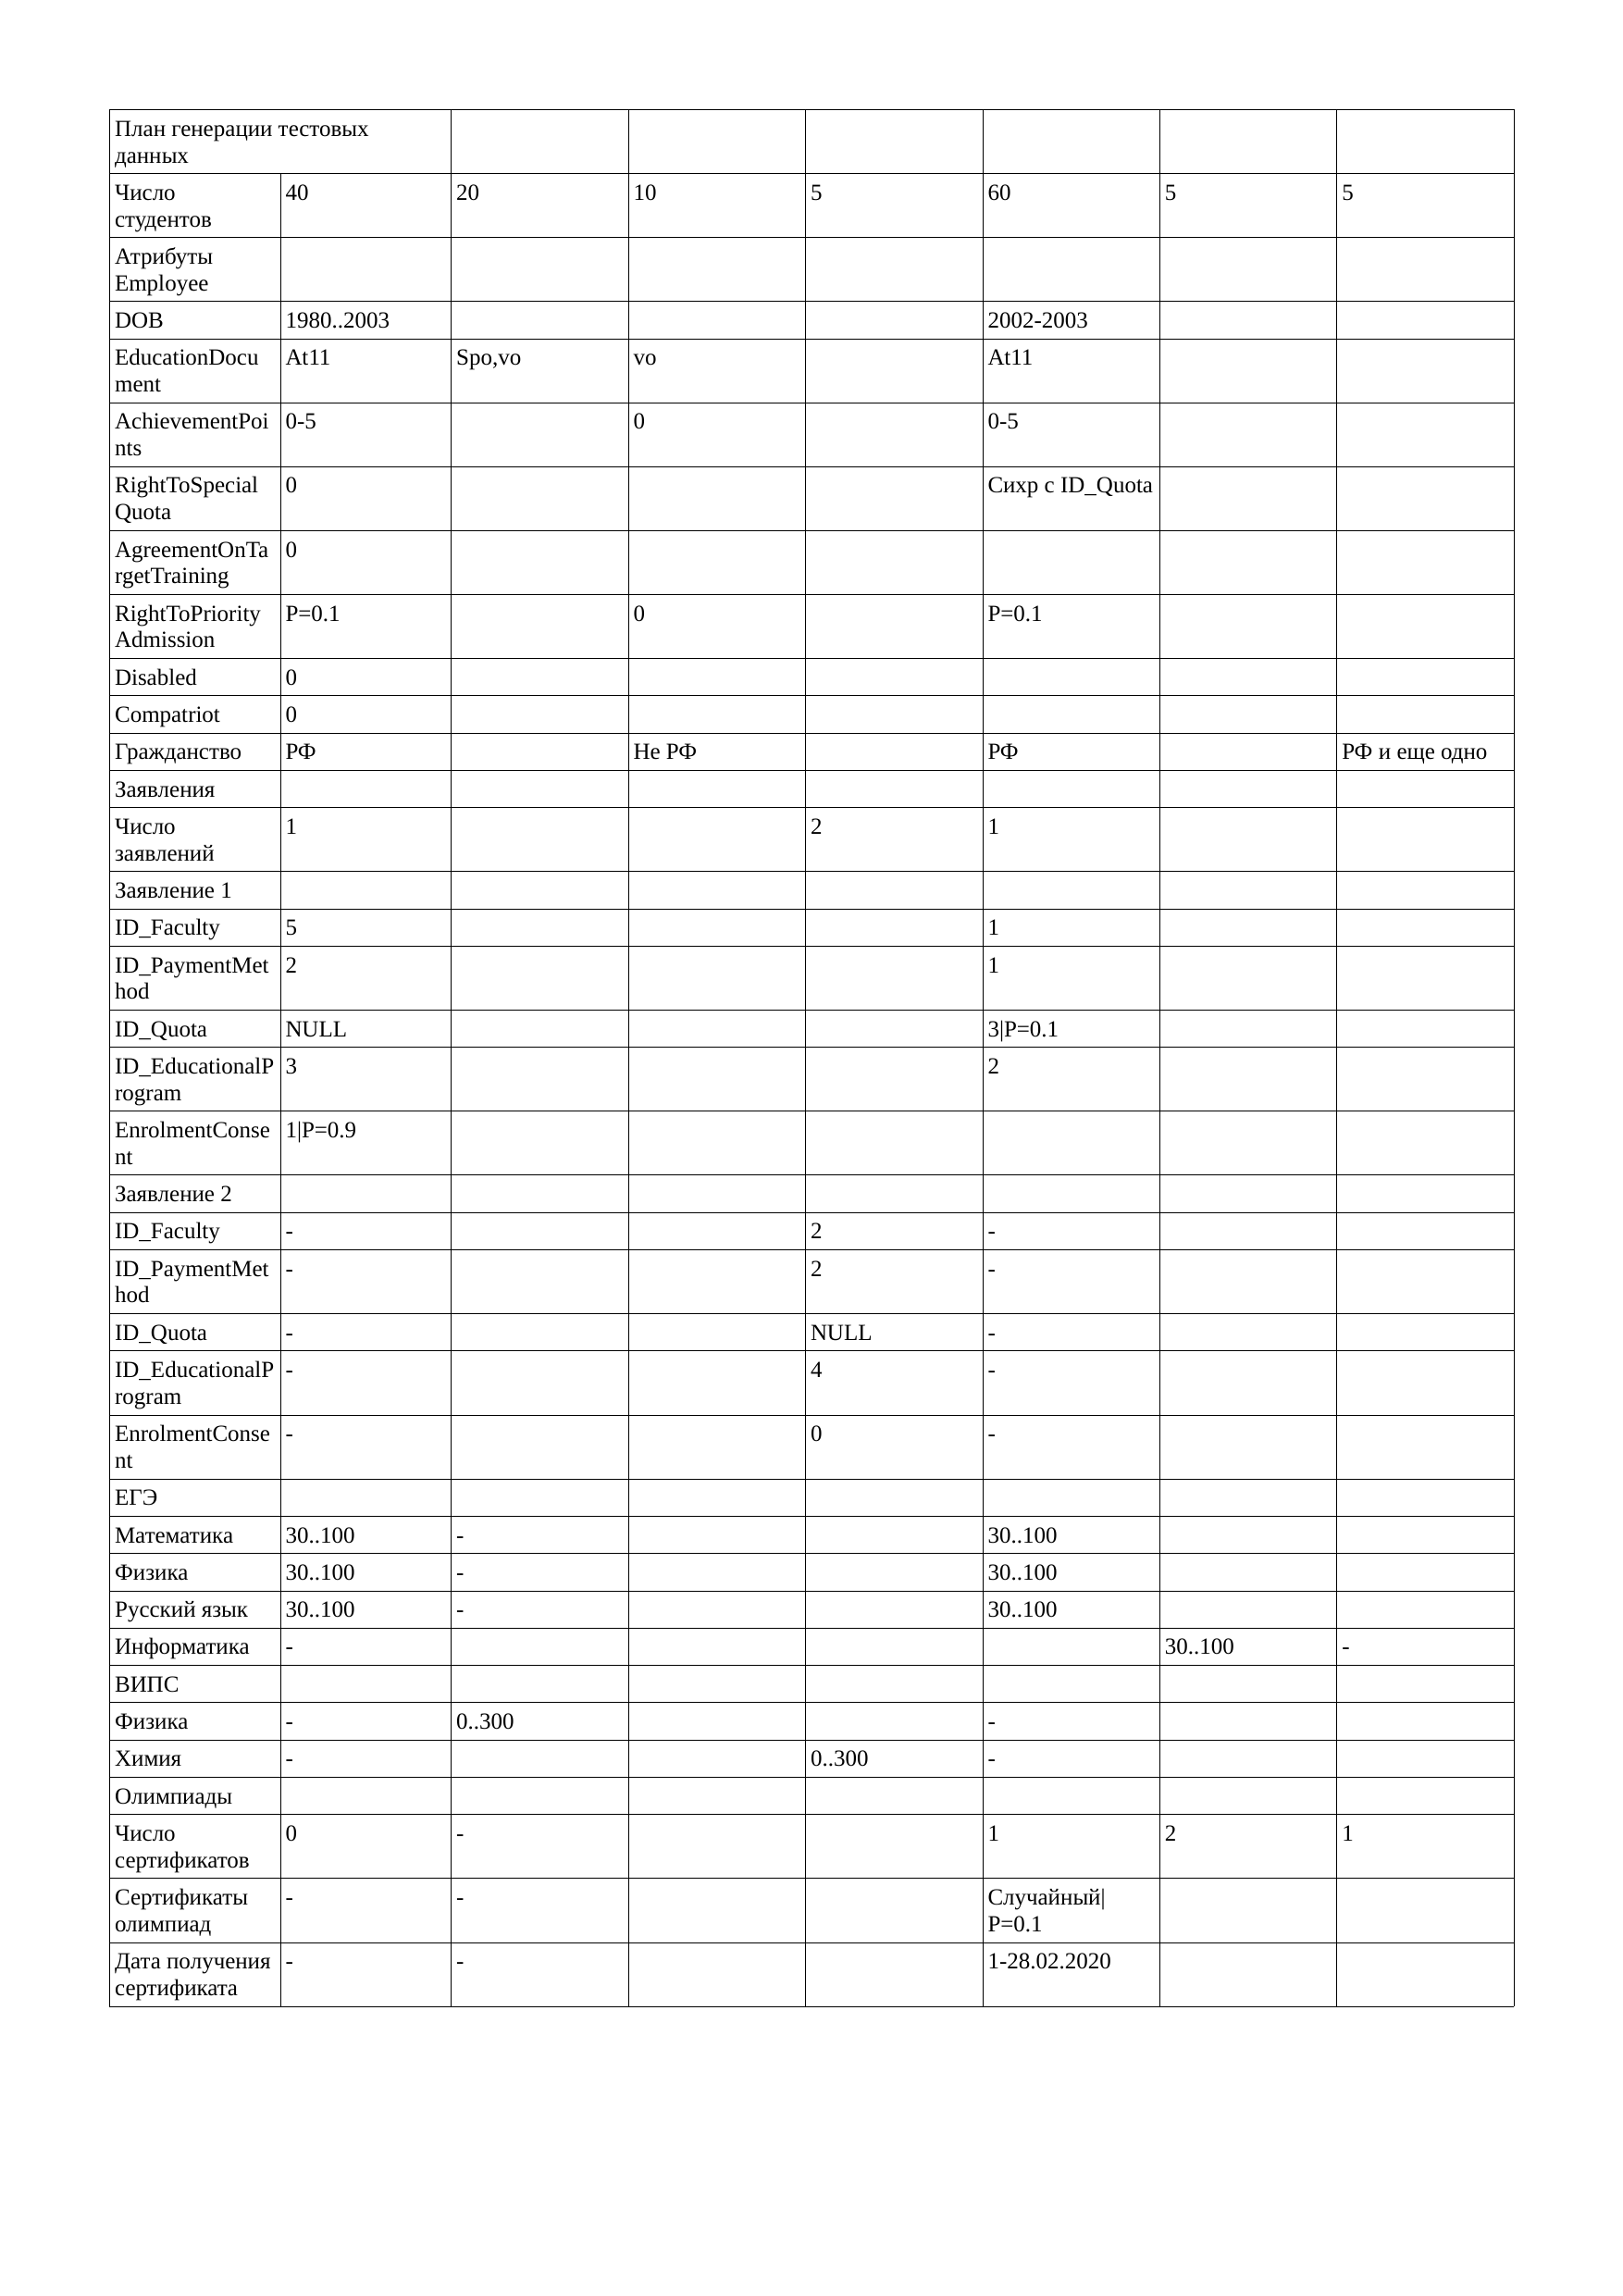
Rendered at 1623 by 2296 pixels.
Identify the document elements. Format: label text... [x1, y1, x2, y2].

table_cell ЕГЭ [110, 1480, 280, 1516]
table_cell [1337, 696, 1514, 733]
table_cell [629, 1175, 805, 1212]
table_cell Сертификаты олимпиад [110, 1879, 280, 1942]
table_cell [1337, 238, 1514, 301]
table_cell [629, 531, 805, 594]
table_cell Число студентов [110, 174, 280, 237]
table_cell 0-5 [984, 403, 1159, 466]
table_cell [452, 238, 628, 301]
table_cell [1160, 771, 1336, 807]
table_cell [629, 771, 805, 807]
table_cell [1160, 1480, 1336, 1516]
table_cell [984, 1666, 1159, 1702]
table_cell - [984, 1416, 1159, 1478]
table_cell [452, 302, 628, 339]
table_cell EnrolmentConsent [110, 1416, 280, 1478]
table_cell Русский язык [110, 1592, 280, 1628]
table_cell - [984, 1314, 1159, 1350]
table_cell - [452, 1943, 628, 2005]
table_cell - [281, 1879, 451, 1942]
table_cell [629, 659, 805, 695]
table_cell - [984, 1351, 1159, 1414]
table_cell [806, 659, 983, 695]
table_cell [984, 1175, 1159, 1212]
table_cell Химия [110, 1741, 280, 1777]
table_cell [1160, 1250, 1336, 1313]
table_cell [806, 1815, 983, 1878]
table_cell 0 [629, 595, 805, 658]
table_cell [984, 659, 1159, 695]
table_cell [806, 531, 983, 594]
table_cell ВИПС [110, 1666, 280, 1702]
table_cell - [452, 1592, 628, 1628]
table_cell [1160, 1778, 1336, 1814]
table_cell RightToSpecialQuota [110, 467, 280, 530]
table_cell [629, 1517, 805, 1553]
table_cell 1 [984, 808, 1159, 871]
table_cell [452, 403, 628, 466]
table_cell [984, 1480, 1159, 1516]
table_cell AgreementOnTargetTraining [110, 531, 280, 594]
table_cell [629, 947, 805, 1010]
table_cell - [984, 1250, 1159, 1313]
table_cell [1160, 1554, 1336, 1590]
table_header План генерации тестовых данных [110, 110, 451, 173]
table_cell [1160, 1011, 1336, 1047]
table_cell [452, 1111, 628, 1174]
table_cell [806, 340, 983, 403]
table_cell 1 [281, 808, 451, 871]
table_cell [1160, 467, 1336, 530]
table_cell [1160, 947, 1336, 1010]
table_cell Spo,vo [452, 340, 628, 403]
table_cell [281, 1175, 451, 1212]
table_cell [806, 1592, 983, 1628]
table_cell [1160, 910, 1336, 946]
table_cell [281, 771, 451, 807]
table_cell [452, 1629, 628, 1665]
table_cell 30..100 [281, 1554, 451, 1590]
table_cell [806, 771, 983, 807]
table_cell [806, 1517, 983, 1553]
table_cell Заявления [110, 771, 280, 807]
table_cell [1337, 771, 1514, 807]
table_cell [452, 1351, 628, 1414]
table_cell - [281, 1629, 451, 1665]
table_cell Число сертификатов [110, 1815, 280, 1878]
table_cell [629, 1943, 805, 2005]
table_cell [806, 302, 983, 339]
table_cell [629, 1554, 805, 1590]
table_cell [984, 696, 1159, 733]
table_cell NULL [281, 1011, 451, 1047]
table_cell 0-5 [281, 403, 451, 466]
table_cell [629, 910, 805, 946]
table_cell 2 [806, 808, 983, 871]
table_cell [984, 531, 1159, 594]
table_cell [629, 302, 805, 339]
table_cell 0 [629, 403, 805, 466]
table_cell 0 [281, 467, 451, 530]
table_cell [1160, 1213, 1336, 1249]
table_cell [806, 403, 983, 466]
table_cell [1160, 340, 1336, 403]
table_cell ID_Faculty [110, 1213, 280, 1249]
table_cell ID_PaymentMethod [110, 947, 280, 1010]
table_cell [1337, 1778, 1514, 1814]
table_cell [1337, 1213, 1514, 1249]
table_cell [452, 808, 628, 871]
table_cell ID_EducationalProgram [110, 1048, 280, 1111]
table_cell Гражданство [110, 734, 280, 770]
table_cell [1160, 531, 1336, 594]
table_cell [629, 1011, 805, 1047]
table_cell [1337, 1175, 1514, 1212]
table_cell - [281, 1741, 451, 1777]
table_cell [1337, 872, 1514, 909]
table_cell Compatriot [110, 696, 280, 733]
table_cell [1160, 238, 1336, 301]
table_cell 0 [806, 1416, 983, 1478]
table_cell 1-28.02.2020 [984, 1943, 1159, 2005]
table_cell [1337, 1111, 1514, 1174]
table_cell [281, 238, 451, 301]
table_cell [452, 910, 628, 946]
table_cell - [984, 1703, 1159, 1740]
table_cell [806, 734, 983, 770]
table_cell [1337, 1250, 1514, 1313]
table_cell [452, 1048, 628, 1111]
table_cell [1337, 947, 1514, 1010]
table_cell ID_Faculty [110, 910, 280, 946]
table_cell [806, 696, 983, 733]
table_cell [281, 1480, 451, 1516]
table_cell - [281, 1416, 451, 1478]
table_cell [452, 595, 628, 658]
table_cell [629, 872, 805, 909]
table_header [806, 110, 983, 173]
table_cell [629, 696, 805, 733]
table_header [452, 110, 628, 173]
table_cell 3 [281, 1048, 451, 1111]
table_cell [629, 1629, 805, 1665]
table_cell [1337, 1517, 1514, 1553]
table_cell 3|P=0.1 [984, 1011, 1159, 1047]
table_cell [1337, 659, 1514, 695]
table_cell [806, 467, 983, 530]
table_cell ID_PaymentMethod [110, 1250, 280, 1313]
table_cell Дата получения сертификата [110, 1943, 280, 2005]
table_cell [1337, 1554, 1514, 1590]
table_cell 10 [629, 174, 805, 237]
table_cell [806, 595, 983, 658]
table_cell [1337, 1741, 1514, 1777]
table_cell [1160, 1592, 1336, 1628]
table_cell DOB [110, 302, 280, 339]
table_cell 60 [984, 174, 1159, 237]
table_cell [452, 1314, 628, 1350]
table_cell Не РФ [629, 734, 805, 770]
table_cell [806, 1480, 983, 1516]
table_cell 0 [281, 531, 451, 594]
table_cell [1160, 1741, 1336, 1777]
table_cell [1160, 696, 1336, 733]
table_cell [984, 872, 1159, 909]
table_cell [452, 467, 628, 530]
table_cell 30..100 [1160, 1629, 1336, 1665]
table_cell [1337, 808, 1514, 871]
table_cell [629, 1250, 805, 1313]
table_cell - [1337, 1629, 1514, 1665]
table_cell [984, 771, 1159, 807]
table_cell [629, 1416, 805, 1478]
table_cell [1160, 302, 1336, 339]
table_cell P=0.1 [984, 595, 1159, 658]
table_cell 0 [281, 696, 451, 733]
table_header [984, 110, 1159, 173]
table_cell [1337, 302, 1514, 339]
table_cell [452, 947, 628, 1010]
table_cell 5 [1337, 174, 1514, 237]
table_cell 4 [806, 1351, 983, 1414]
table_cell 5 [806, 174, 983, 237]
table_cell [806, 872, 983, 909]
table_cell [452, 696, 628, 733]
table_cell [806, 947, 983, 1010]
table_cell - [281, 1213, 451, 1249]
table_cell At11 [281, 340, 451, 403]
table_cell [281, 1666, 451, 1702]
table_cell РФ [281, 734, 451, 770]
table_cell РФ [984, 734, 1159, 770]
table_cell [1160, 659, 1336, 695]
table_cell [281, 872, 451, 909]
table_cell [452, 872, 628, 909]
table_cell 40 [281, 174, 451, 237]
table_cell AchievementPoints [110, 403, 280, 466]
table_cell 2 [1160, 1815, 1336, 1878]
table_cell [629, 808, 805, 871]
table_cell [1337, 403, 1514, 466]
table_cell [629, 1815, 805, 1878]
table_cell [629, 1666, 805, 1702]
table_cell Заявление 2 [110, 1175, 280, 1212]
table_cell РФ и еще одно [1337, 734, 1514, 770]
table_cell [452, 1666, 628, 1702]
table_cell 1|P=0.9 [281, 1111, 451, 1174]
table_header [629, 110, 805, 173]
table_cell [1337, 340, 1514, 403]
table_cell Сихр с ID_Quota [984, 467, 1159, 530]
table_cell [629, 238, 805, 301]
table_cell [1337, 531, 1514, 594]
table_cell [1337, 467, 1514, 530]
table_cell [1337, 1416, 1514, 1478]
table_cell [1160, 1351, 1336, 1414]
table_cell 2002-2003 [984, 302, 1159, 339]
table_cell [1160, 1703, 1336, 1740]
table_cell - [281, 1351, 451, 1414]
table_cell - [452, 1815, 628, 1878]
table_cell [1160, 1048, 1336, 1111]
table_cell [629, 467, 805, 530]
table_cell - [452, 1517, 628, 1553]
table_header [1337, 110, 1514, 173]
table_cell - [452, 1879, 628, 1942]
table_cell At11 [984, 340, 1159, 403]
table_cell [629, 1592, 805, 1628]
table_cell [452, 1175, 628, 1212]
table_cell [1160, 403, 1336, 466]
table_cell [629, 1480, 805, 1516]
table_cell [984, 1778, 1159, 1814]
table_cell [1160, 1111, 1336, 1174]
table_cell 0 [281, 659, 451, 695]
table_cell [1160, 1666, 1336, 1702]
table_cell Число заявлений [110, 808, 280, 871]
table_cell [452, 1778, 628, 1814]
table_cell [806, 1175, 983, 1212]
table_cell 1 [984, 1815, 1159, 1878]
table_cell 20 [452, 174, 628, 237]
table_cell [806, 1111, 983, 1174]
table_cell 5 [281, 910, 451, 946]
table_cell Случайный|P=0.1 [984, 1879, 1159, 1942]
table_cell [1337, 1314, 1514, 1350]
table_cell [1160, 1879, 1336, 1942]
table_cell [1337, 1480, 1514, 1516]
table_cell [629, 1111, 805, 1174]
table_cell Атрибуты Employee [110, 238, 280, 301]
table_cell 2 [806, 1250, 983, 1313]
table_cell 2 [984, 1048, 1159, 1111]
table_cell [1337, 1592, 1514, 1628]
table_cell 30..100 [281, 1592, 451, 1628]
table_cell - [281, 1250, 451, 1313]
table_cell ID_Quota [110, 1314, 280, 1350]
table_cell 0 [281, 1815, 451, 1878]
table_cell [452, 1011, 628, 1047]
table_cell [1160, 1943, 1336, 2005]
table_cell - [281, 1703, 451, 1740]
table_cell vo [629, 340, 805, 403]
table_cell - [452, 1554, 628, 1590]
table_cell [806, 1879, 983, 1942]
table_cell Disabled [110, 659, 280, 695]
table_cell 1 [984, 910, 1159, 946]
table_cell ID_Quota [110, 1011, 280, 1047]
table_cell [629, 1213, 805, 1249]
table_cell EducationDocument [110, 340, 280, 403]
table_header [1160, 110, 1336, 173]
table_cell [806, 1629, 983, 1665]
table_cell [1337, 1879, 1514, 1942]
table_cell [984, 238, 1159, 301]
table_cell - [281, 1314, 451, 1350]
table_cell ID_EducationalProgram [110, 1351, 280, 1414]
table_cell [806, 1703, 983, 1740]
table_cell [806, 238, 983, 301]
table_cell [1160, 872, 1336, 909]
table_cell [1160, 1416, 1336, 1478]
table_cell [452, 1741, 628, 1777]
table_cell [1160, 808, 1336, 871]
table_cell [281, 1778, 451, 1814]
table_cell [452, 531, 628, 594]
table_cell [806, 1011, 983, 1047]
table_cell [629, 1778, 805, 1814]
table_cell 30..100 [984, 1592, 1159, 1628]
table_cell [806, 1554, 983, 1590]
table_cell Физика [110, 1554, 280, 1590]
table_cell [984, 1629, 1159, 1665]
table_cell [806, 910, 983, 946]
table_cell 2 [806, 1213, 983, 1249]
table_cell [1160, 1314, 1336, 1350]
table_cell [452, 734, 628, 770]
table_cell EnrolmentConsent [110, 1111, 280, 1174]
table_cell Заявление 1 [110, 872, 280, 909]
table_cell 30..100 [984, 1554, 1159, 1590]
table_cell 1 [1337, 1815, 1514, 1878]
table_cell 5 [1160, 174, 1336, 237]
table_cell NULL [806, 1314, 983, 1350]
table_cell [629, 1879, 805, 1942]
table_cell - [984, 1741, 1159, 1777]
table_cell [1160, 1517, 1336, 1553]
table_cell Физика [110, 1703, 280, 1740]
table_cell [1160, 1175, 1336, 1212]
table_cell [452, 659, 628, 695]
table_cell [452, 1416, 628, 1478]
table_cell 30..100 [984, 1517, 1159, 1553]
table_cell [452, 771, 628, 807]
table_cell [1337, 1351, 1514, 1414]
table_cell [452, 1480, 628, 1516]
table_cell [452, 1213, 628, 1249]
table_cell 0..300 [452, 1703, 628, 1740]
table_cell [1160, 595, 1336, 658]
table_cell [1337, 1048, 1514, 1111]
table_cell 1980..2003 [281, 302, 451, 339]
table_cell Информатика [110, 1629, 280, 1665]
table_cell - [984, 1213, 1159, 1249]
table_cell [1337, 1943, 1514, 2005]
table_cell [1337, 595, 1514, 658]
table_cell [806, 1943, 983, 2005]
table_cell [1337, 1666, 1514, 1702]
table_cell 0..300 [806, 1741, 983, 1777]
table_cell [452, 1250, 628, 1313]
table_cell [806, 1778, 983, 1814]
table_cell [1337, 1011, 1514, 1047]
table_cell RightToPriorityAdmission [110, 595, 280, 658]
table_cell Олимпиады [110, 1778, 280, 1814]
table_cell Математика [110, 1517, 280, 1553]
table_cell 1 [984, 947, 1159, 1010]
table_cell [1337, 910, 1514, 946]
table_cell [1337, 1703, 1514, 1740]
table_cell P=0.1 [281, 595, 451, 658]
table_cell [629, 1703, 805, 1740]
table_cell 2 [281, 947, 451, 1010]
table_cell [629, 1048, 805, 1111]
table_cell [629, 1351, 805, 1414]
table_cell [806, 1048, 983, 1111]
table_cell [806, 1666, 983, 1702]
table_cell [1160, 734, 1336, 770]
table_cell [629, 1741, 805, 1777]
table_cell - [281, 1943, 451, 2005]
table_cell [984, 1111, 1159, 1174]
table_cell 30..100 [281, 1517, 451, 1553]
table_cell [629, 1314, 805, 1350]
